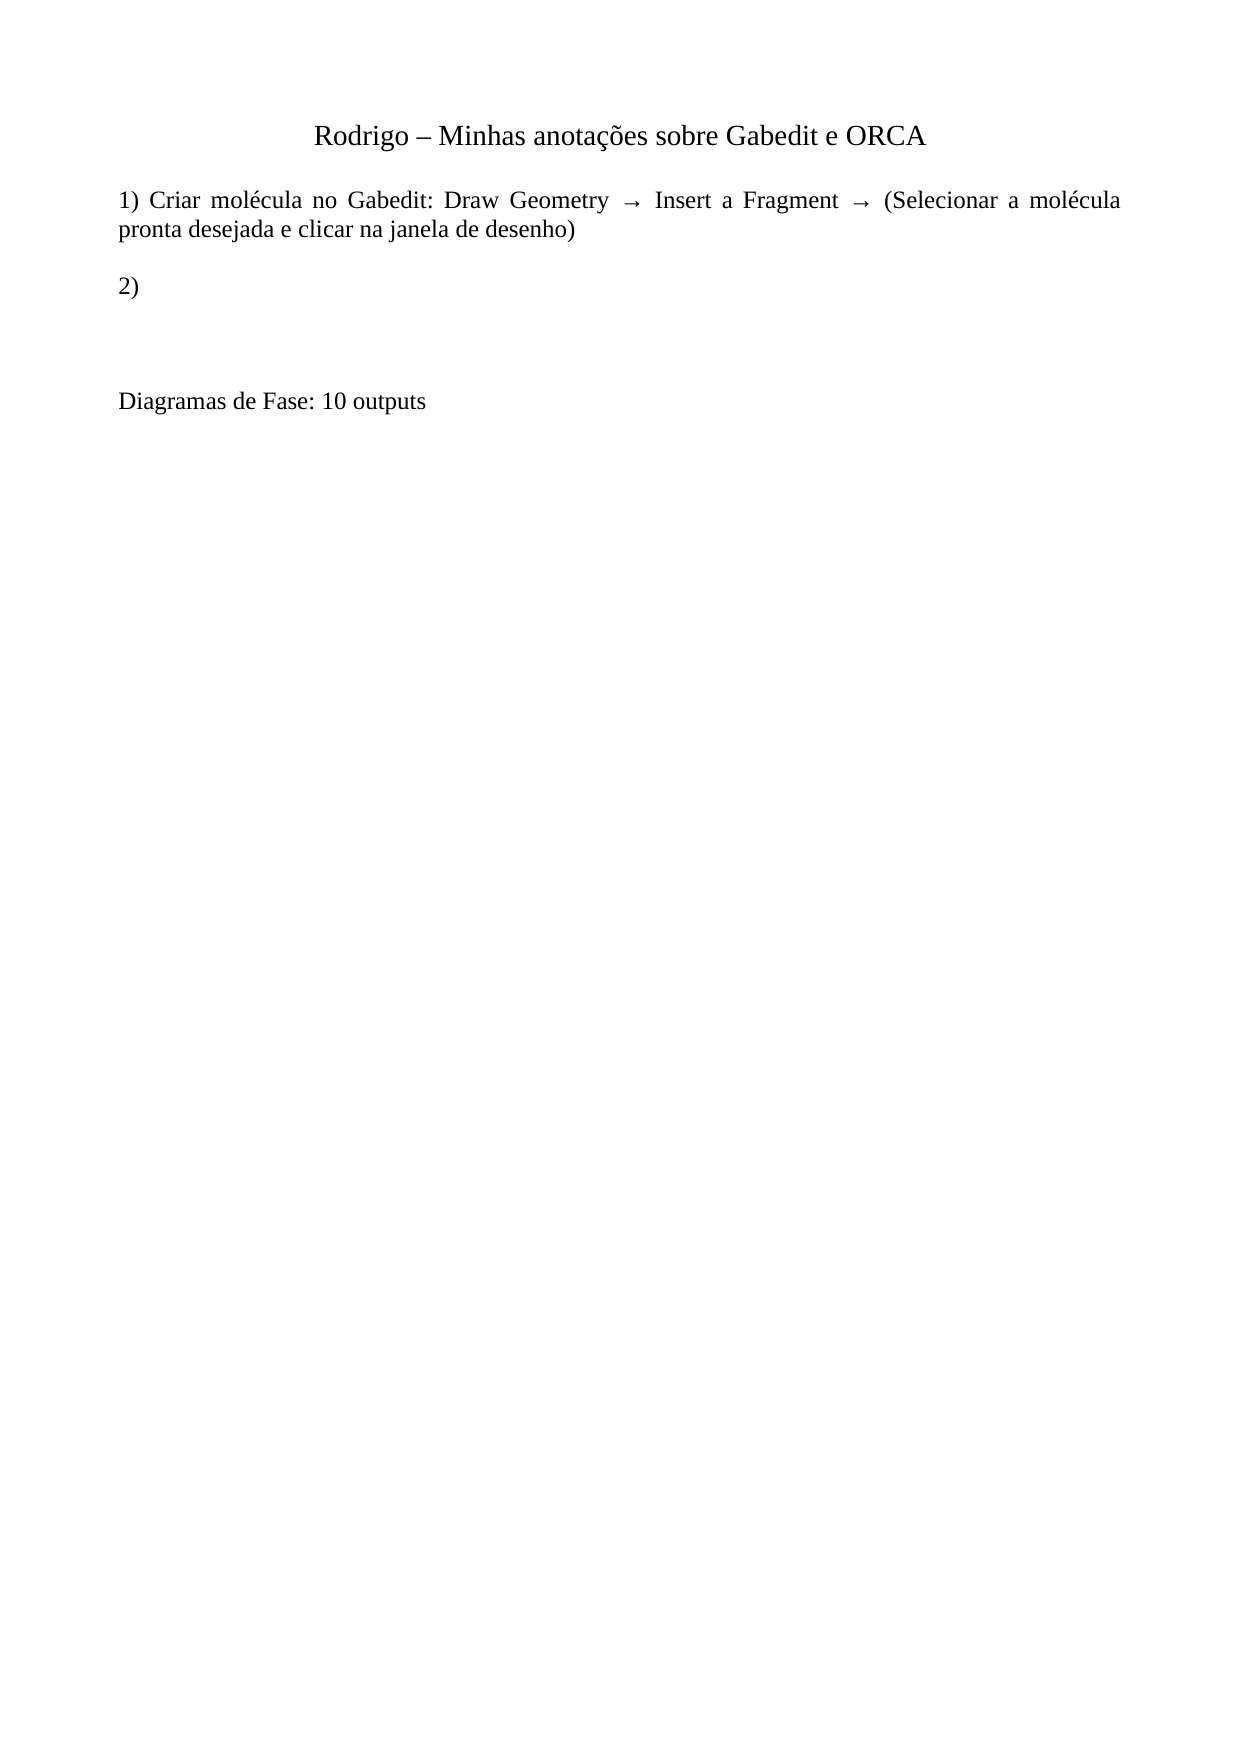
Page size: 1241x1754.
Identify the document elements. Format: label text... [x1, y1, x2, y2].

text 2) [118, 271, 1122, 300]
text Rodrigo – Minhas anotações sobre Gabedit e ORCA [118, 118, 1122, 152]
text 1) Criar molécula no Gabedit: Draw Geometry → Insert a Fragment → (Selecionar a molécula pronta desejada e clicar na janela de desenho) [118, 185, 1122, 243]
text Diagramas de Fase: 10 outputs [118, 386, 1122, 415]
